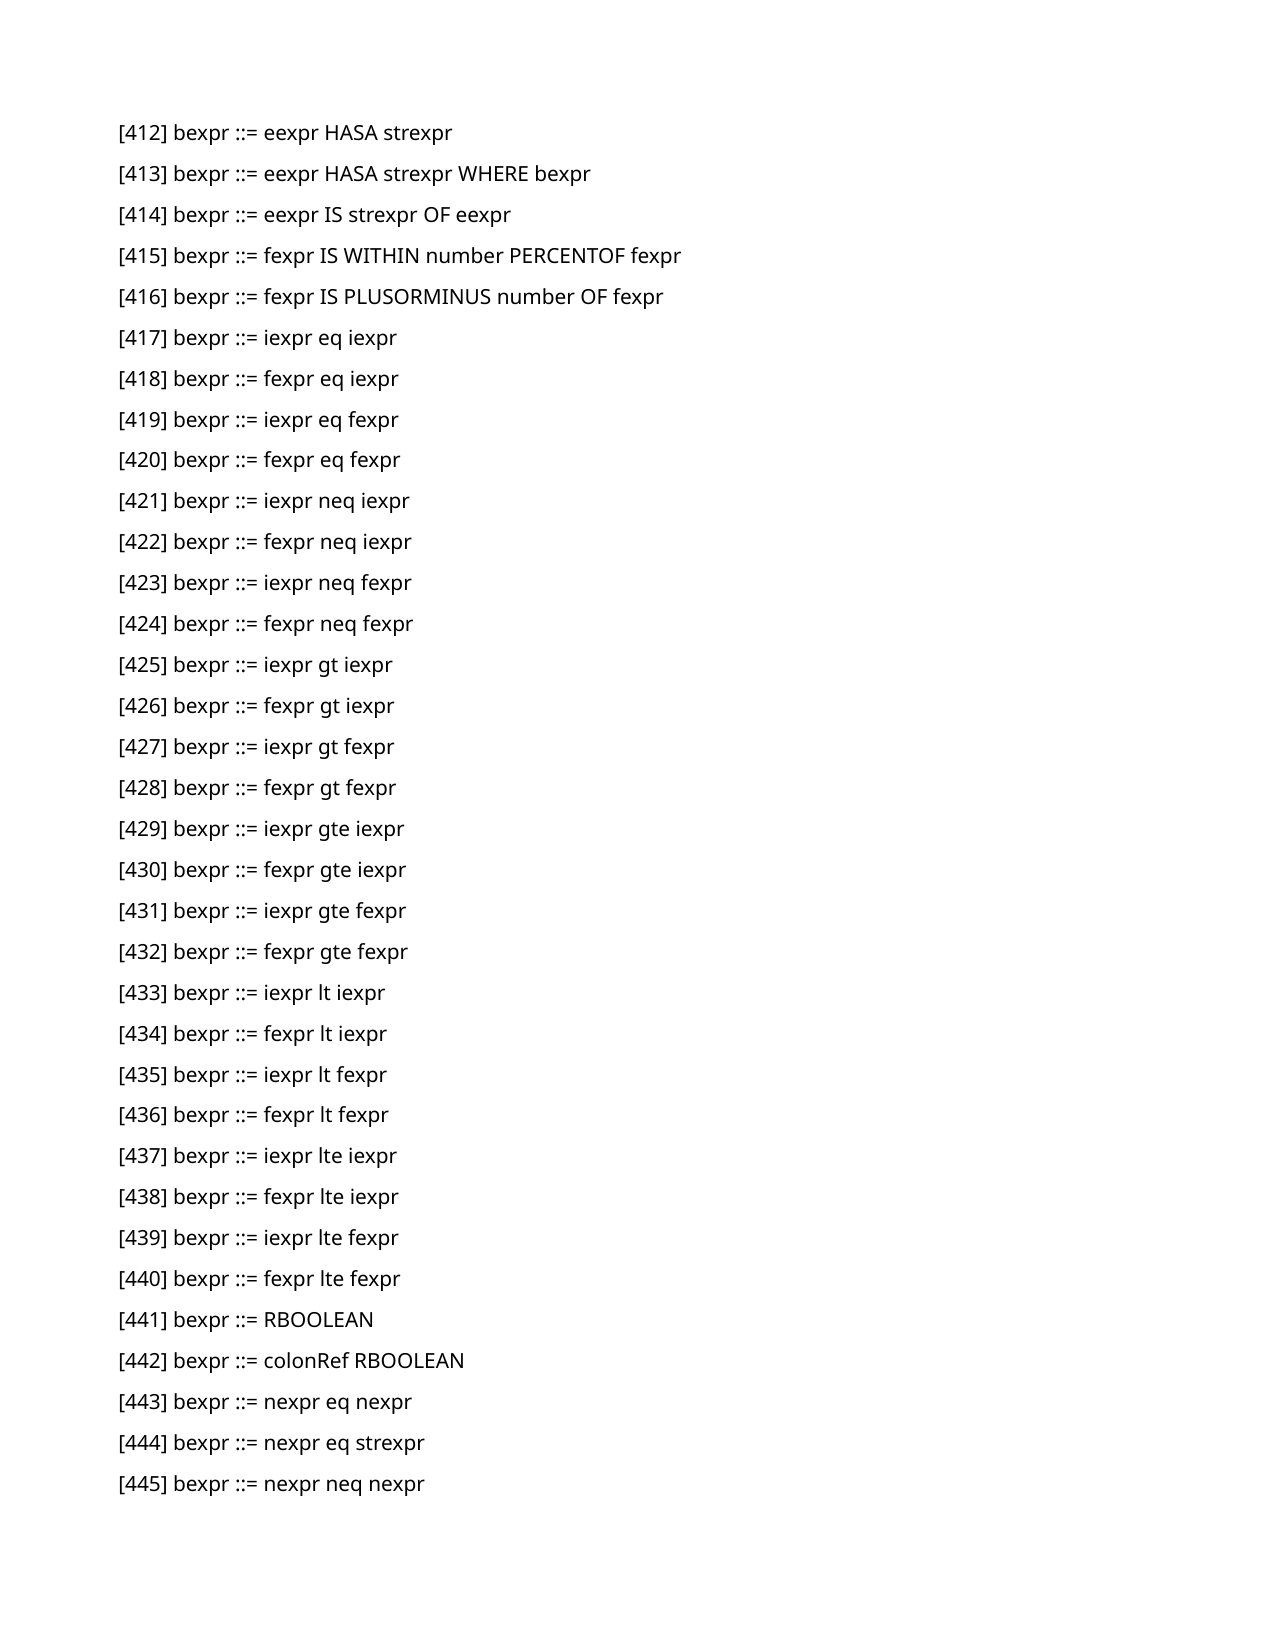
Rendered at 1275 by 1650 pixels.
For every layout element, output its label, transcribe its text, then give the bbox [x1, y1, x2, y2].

text [416] bexpr ::= fexpr IS PLUSORMINUS number OF fexpr [118, 282, 1157, 310]
text [437] bexpr ::= iexpr lte iexpr [118, 1142, 1157, 1170]
text [425] bexpr ::= iexpr gt iexpr [118, 650, 1157, 679]
text [417] bexpr ::= iexpr eq iexpr [118, 323, 1157, 351]
text [438] bexpr ::= fexpr lte iexpr [118, 1182, 1157, 1211]
text [423] bexpr ::= iexpr neq fexpr [118, 568, 1157, 597]
text [441] bexpr ::= RBOOLEAN [118, 1305, 1157, 1334]
text [418] bexpr ::= fexpr eq iexpr [118, 364, 1157, 392]
text [424] bexpr ::= fexpr neq fexpr [118, 609, 1157, 638]
text [435] bexpr ::= iexpr lt fexpr [118, 1060, 1157, 1088]
text [445] bexpr ::= nexpr neq nexpr [118, 1469, 1157, 1497]
text [421] bexpr ::= iexpr neq iexpr [118, 487, 1157, 515]
text [427] bexpr ::= iexpr gt fexpr [118, 732, 1157, 761]
text [420] bexpr ::= fexpr eq fexpr [118, 446, 1157, 474]
text [444] bexpr ::= nexpr eq strexpr [118, 1428, 1157, 1457]
text [434] bexpr ::= fexpr lt iexpr [118, 1019, 1157, 1047]
text [419] bexpr ::= iexpr eq fexpr [118, 405, 1157, 433]
text [433] bexpr ::= iexpr lt iexpr [118, 978, 1157, 1006]
text [413] bexpr ::= eexpr HASA strexpr WHERE bexpr [118, 159, 1157, 187]
text [443] bexpr ::= nexpr eq nexpr [118, 1387, 1157, 1416]
text [414] bexpr ::= eexpr IS strexpr OF eexpr [118, 200, 1157, 228]
text [436] bexpr ::= fexpr lt fexpr [118, 1101, 1157, 1129]
text [431] bexpr ::= iexpr gte fexpr [118, 896, 1157, 924]
text [429] bexpr ::= iexpr gte iexpr [118, 814, 1157, 842]
text [439] bexpr ::= iexpr lte fexpr [118, 1223, 1157, 1252]
text [422] bexpr ::= fexpr neq iexpr [118, 527, 1157, 556]
text [432] bexpr ::= fexpr gte fexpr [118, 937, 1157, 965]
text [442] bexpr ::= colonRef RBOOLEAN [118, 1346, 1157, 1375]
text [415] bexpr ::= fexpr IS WITHIN number PERCENTOF fexpr [118, 241, 1157, 269]
text [430] bexpr ::= fexpr gte iexpr [118, 855, 1157, 883]
text [412] bexpr ::= eexpr HASA strexpr [118, 118, 1157, 147]
text [428] bexpr ::= fexpr gt fexpr [118, 773, 1157, 802]
text [440] bexpr ::= fexpr lte fexpr [118, 1264, 1157, 1293]
text [426] bexpr ::= fexpr gt iexpr [118, 691, 1157, 720]
